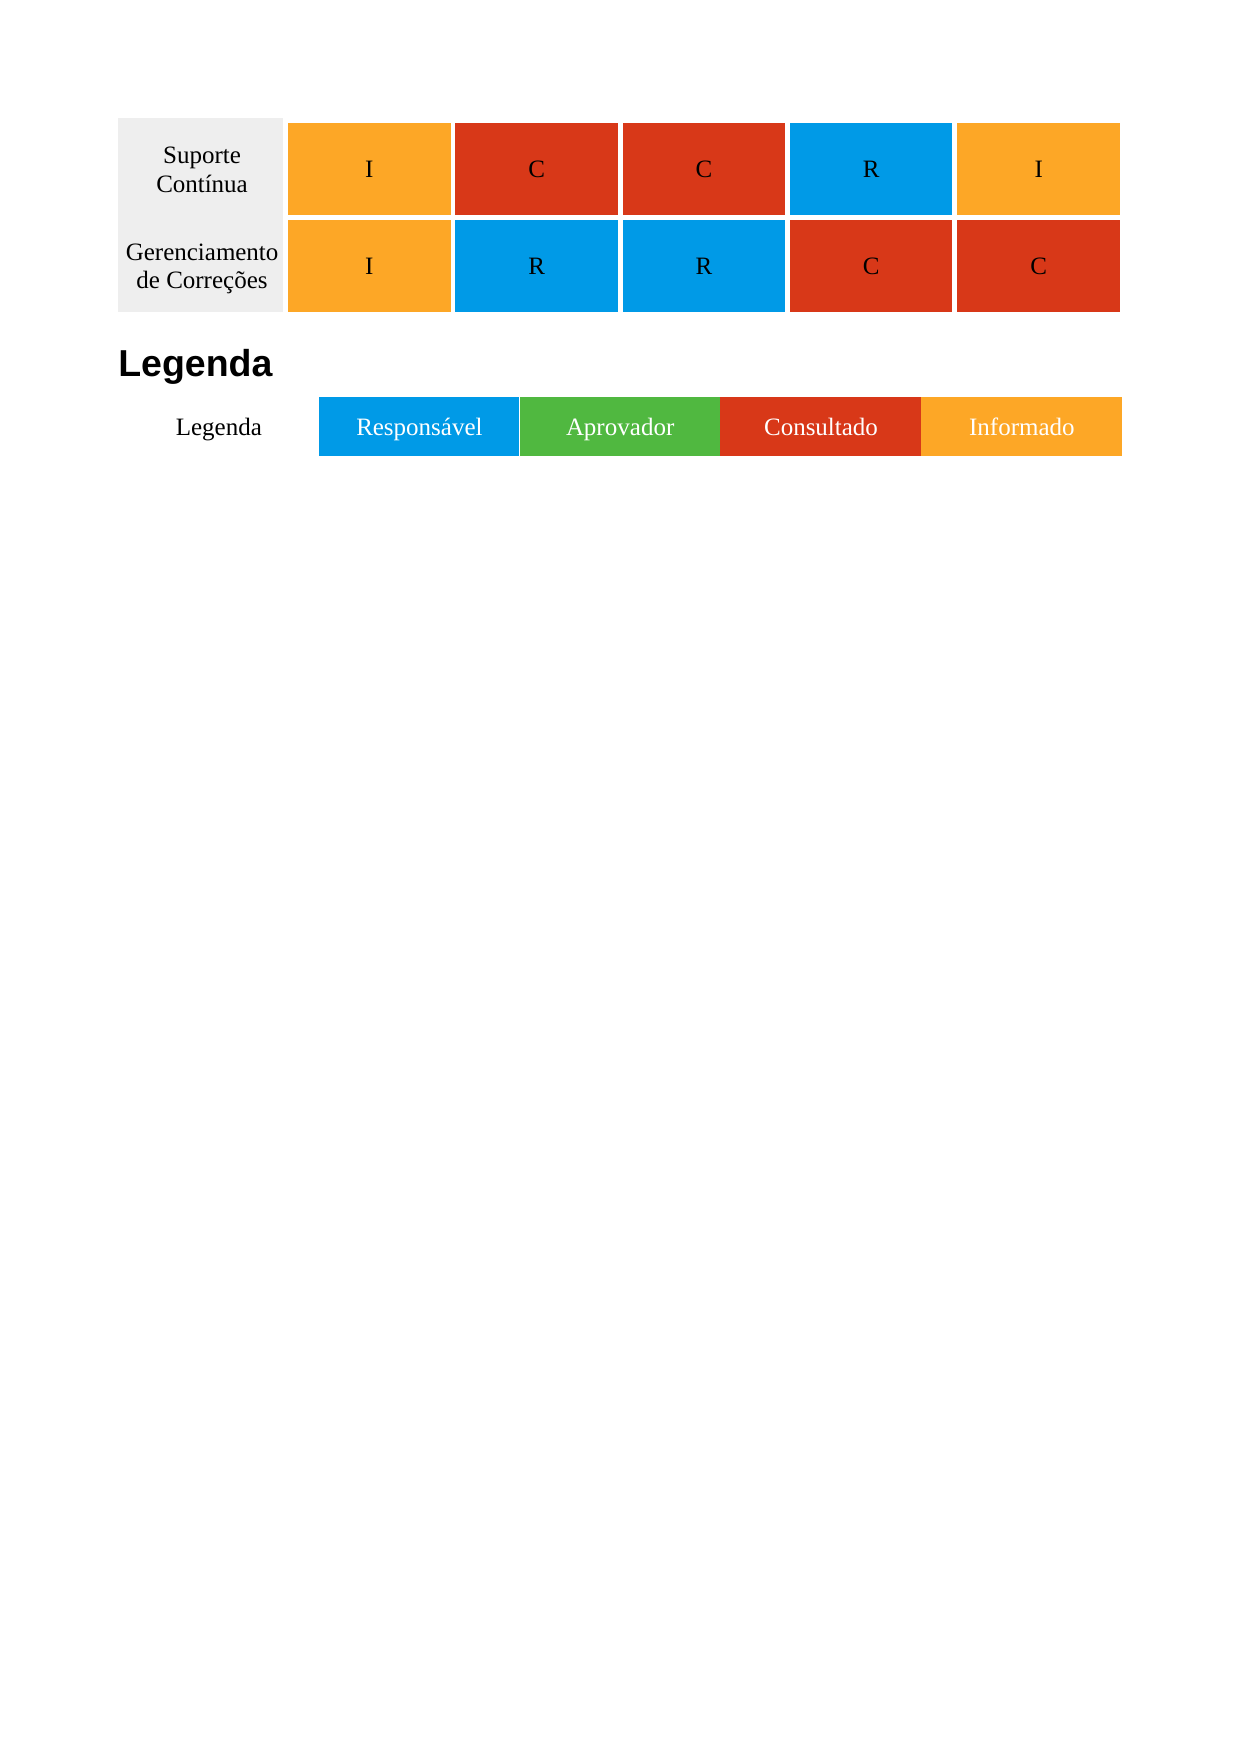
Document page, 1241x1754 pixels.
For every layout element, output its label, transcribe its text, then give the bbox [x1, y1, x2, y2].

table_header Consultado [720, 397, 921, 456]
table_cell R [455, 220, 618, 312]
table_cell C [623, 123, 785, 215]
table_cell C [957, 220, 1120, 312]
table_header Responsável [319, 397, 519, 456]
table_cell C [455, 123, 618, 215]
table_cell I [957, 123, 1120, 215]
table_header Informado [921, 397, 1122, 456]
subtitle Legenda [118, 341, 1122, 384]
table_cell C [790, 220, 952, 312]
table_cell R [623, 220, 785, 312]
table_cell I [288, 220, 451, 312]
table_cell R [790, 123, 952, 215]
table_header Legenda [118, 397, 319, 456]
table_cell I [288, 123, 451, 215]
table_cell Gerenciamento de Correções [118, 215, 283, 312]
table_header Aprovador [520, 397, 720, 456]
table_cell Suporte Contínua [118, 118, 283, 215]
